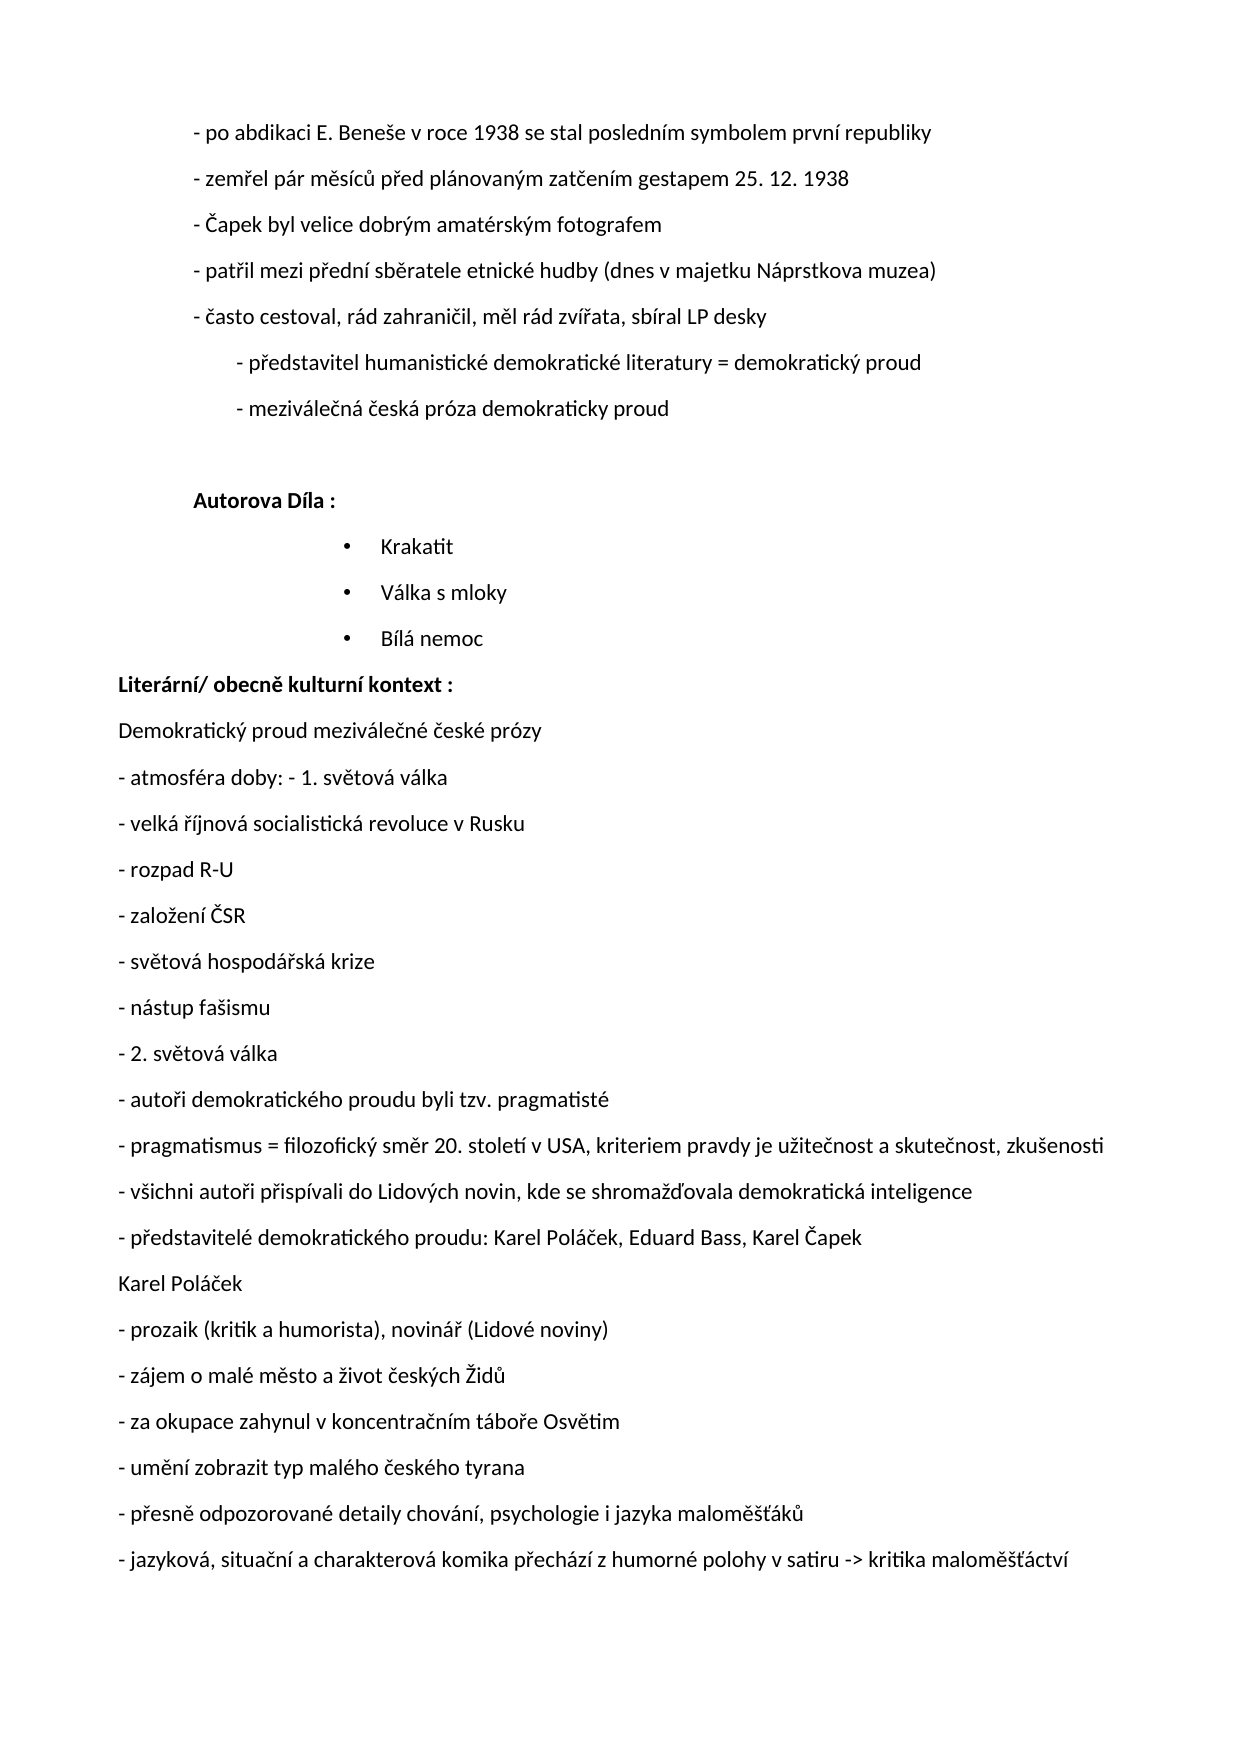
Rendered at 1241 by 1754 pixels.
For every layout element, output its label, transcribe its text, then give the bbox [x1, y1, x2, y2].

text - Čapek byl velice dobrým amatérským fotografem [193, 210, 1122, 238]
text - po abdikaci E. Beneše v roce 1938 se stal posledním symbolem první republiky [193, 118, 1122, 146]
list Válka s mloky [343, 578, 1122, 607]
text - umění zobrazit typ malého českého tyrana [118, 1453, 1122, 1481]
text - zemřel pár měsíců před plánovaným zatčením gestapem 25. 12. 1938 [193, 164, 1122, 192]
text Literární/ obecně kulturní kontext : [118, 671, 1122, 699]
text - atmosféra doby: - 1. světová válka [118, 763, 1122, 791]
text Autorova Díla : [193, 486, 1122, 514]
text - všichni autoři přispívali do Lidových novin, kde se shromažďovala demokratická inteligence [118, 1177, 1122, 1205]
text - patřil mezi přední sběratele etnické hudby (dnes v majetku Náprstkova muzea) [193, 256, 1122, 284]
text - nástup fašismu [118, 993, 1122, 1021]
text - světová hospodářská krize [118, 947, 1122, 975]
list Krakatit [343, 532, 1122, 561]
text - prozaik (kritik a humorista), novinář (Lidové noviny) [118, 1315, 1122, 1343]
text - za okupace zahynul v koncentračním táboře Osvětim [118, 1407, 1122, 1435]
text - velká říjnová socialistická revoluce v Rusku [118, 809, 1122, 837]
text - 2. světová válka [118, 1039, 1122, 1067]
text - založení ČSR [118, 901, 1122, 929]
text - představitel humanistické demokratické literatury = demokratický proud [118, 348, 1122, 376]
text - rozpad R-U [118, 855, 1122, 883]
text - autoři demokratického proudu byli tzv. pragmatisté [118, 1085, 1122, 1113]
text - často cestoval, rád zahraničil, měl rád zvířata, sbíral LP desky [193, 302, 1122, 330]
text Karel Poláček [118, 1269, 1122, 1297]
text - pragmatismus = filozofický směr 20. století v USA, kriteriem pravdy je užitečnost a skutečnost, zkušenosti [118, 1131, 1122, 1159]
text - jazyková, situační a charakterová komika přechází z humorné polohy v satiru -> kritika maloměšťáctví [118, 1545, 1122, 1573]
text Demokratický proud meziválečné české prózy [118, 717, 1122, 745]
text - meziválečná česká próza demokraticky proud [118, 394, 1122, 422]
text - představitelé demokratického proudu: Karel Poláček, Eduard Bass, Karel Čapek [118, 1223, 1122, 1251]
text - přesně odpozorované detaily chování, psychologie i jazyka maloměšťáků [118, 1499, 1122, 1527]
text - zájem o malé město a život českých Židů [118, 1361, 1122, 1389]
list Bílá nemoc [343, 624, 1122, 653]
